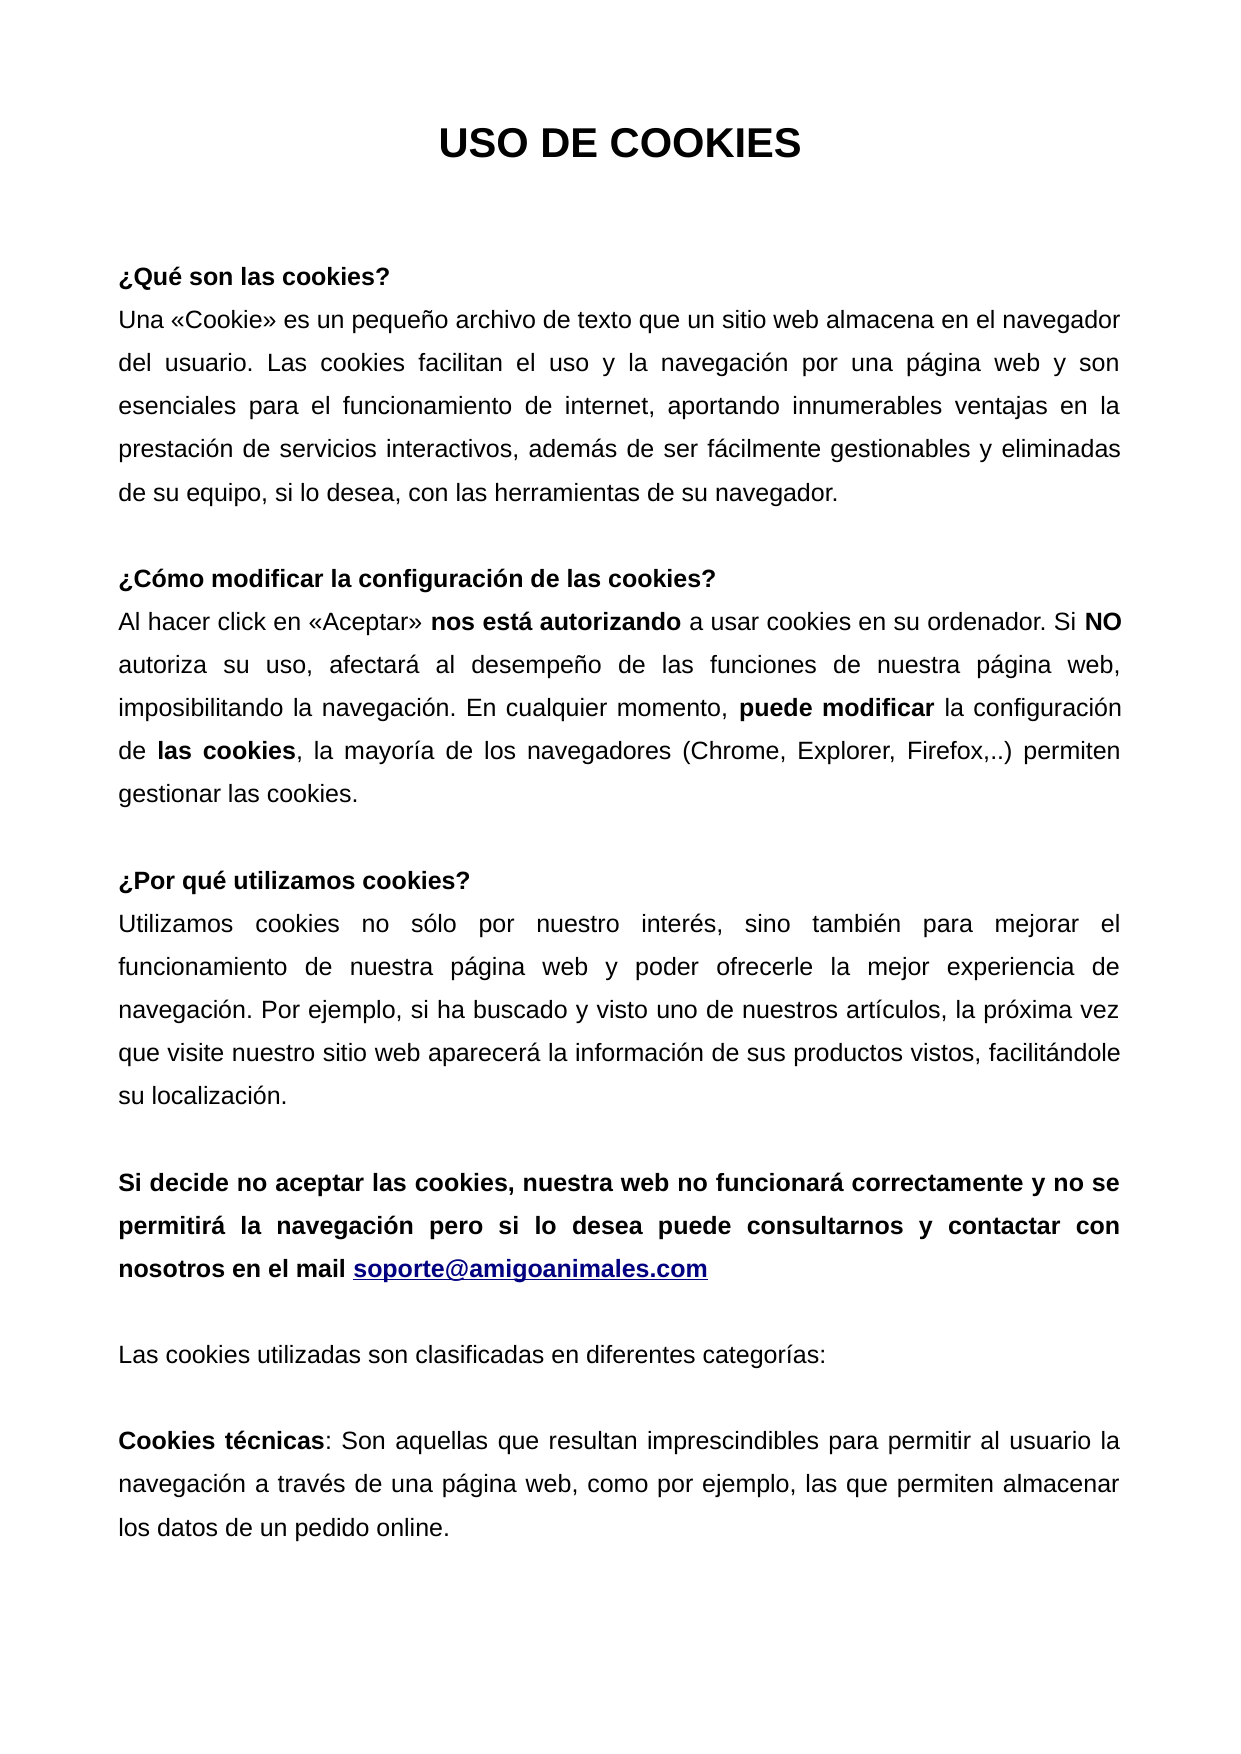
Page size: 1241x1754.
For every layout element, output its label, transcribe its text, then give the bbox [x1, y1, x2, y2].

subtitle USO DE COOKIES [118, 118, 1122, 166]
text Una «Cookie» es un pequeño archivo de texto que un sitio web almacena en el navegador del usuario. Las cookies facilitan el uso y la navegación por una página web y son esenciales para el funcionamiento de internet, aportando innumerables ventajas en la prestación de servicios interactivos, además de ser fácilmente gestionables y eliminadas de su equipo, si lo desea, con las herramientas de su navegador. [118, 305, 1122, 506]
text Si decide no aceptar las cookies, nuestra web no funcionará correctamente y no se permitirá la navegación pero si lo desea puede consultarnos y contactar con nosotros en el mail soporte@amigoanimales.com [118, 1167, 1122, 1282]
text ¿Qué son las cookies? [118, 262, 1122, 291]
text Utilizamos cookies no sólo por nuestro interés, sino también para mejorar el funcionamiento de nuestra página web y poder ofrecerle la mejor experiencia de navegación. Por ejemplo, si ha buscado y visto uno de nuestros artículos, la próxima vez que visite nuestro sitio web aparecerá la información de sus productos vistos, facilitándole su localización. [118, 909, 1122, 1110]
text ¿Por qué utilizamos cookies? [118, 866, 1122, 894]
text ¿Cómo modificar la configuración de las cookies? [118, 564, 1122, 592]
text Al hacer click en «Aceptar» nos está autorizando a usar cookies en su ordenador. Si NO autoriza su uso, afectará al desempeño de las funciones de nuestra página web, imposibilitando la navegación. En cualquier momento, puede modificar la configuración de las cookies, la mayoría de los navegadores (Chrome, Explorer, Firefox,..) permiten gestionar las cookies. [118, 607, 1122, 808]
text Las cookies utilizadas son clasificadas en diferentes categorías: [118, 1340, 1122, 1369]
text Cookies técnicas: Son aquellas que resultan imprescindibles para permitir al usuario la navegación a través de una página web, como por ejemplo, las que permiten almacenar los datos de un pedido online. [118, 1426, 1122, 1541]
